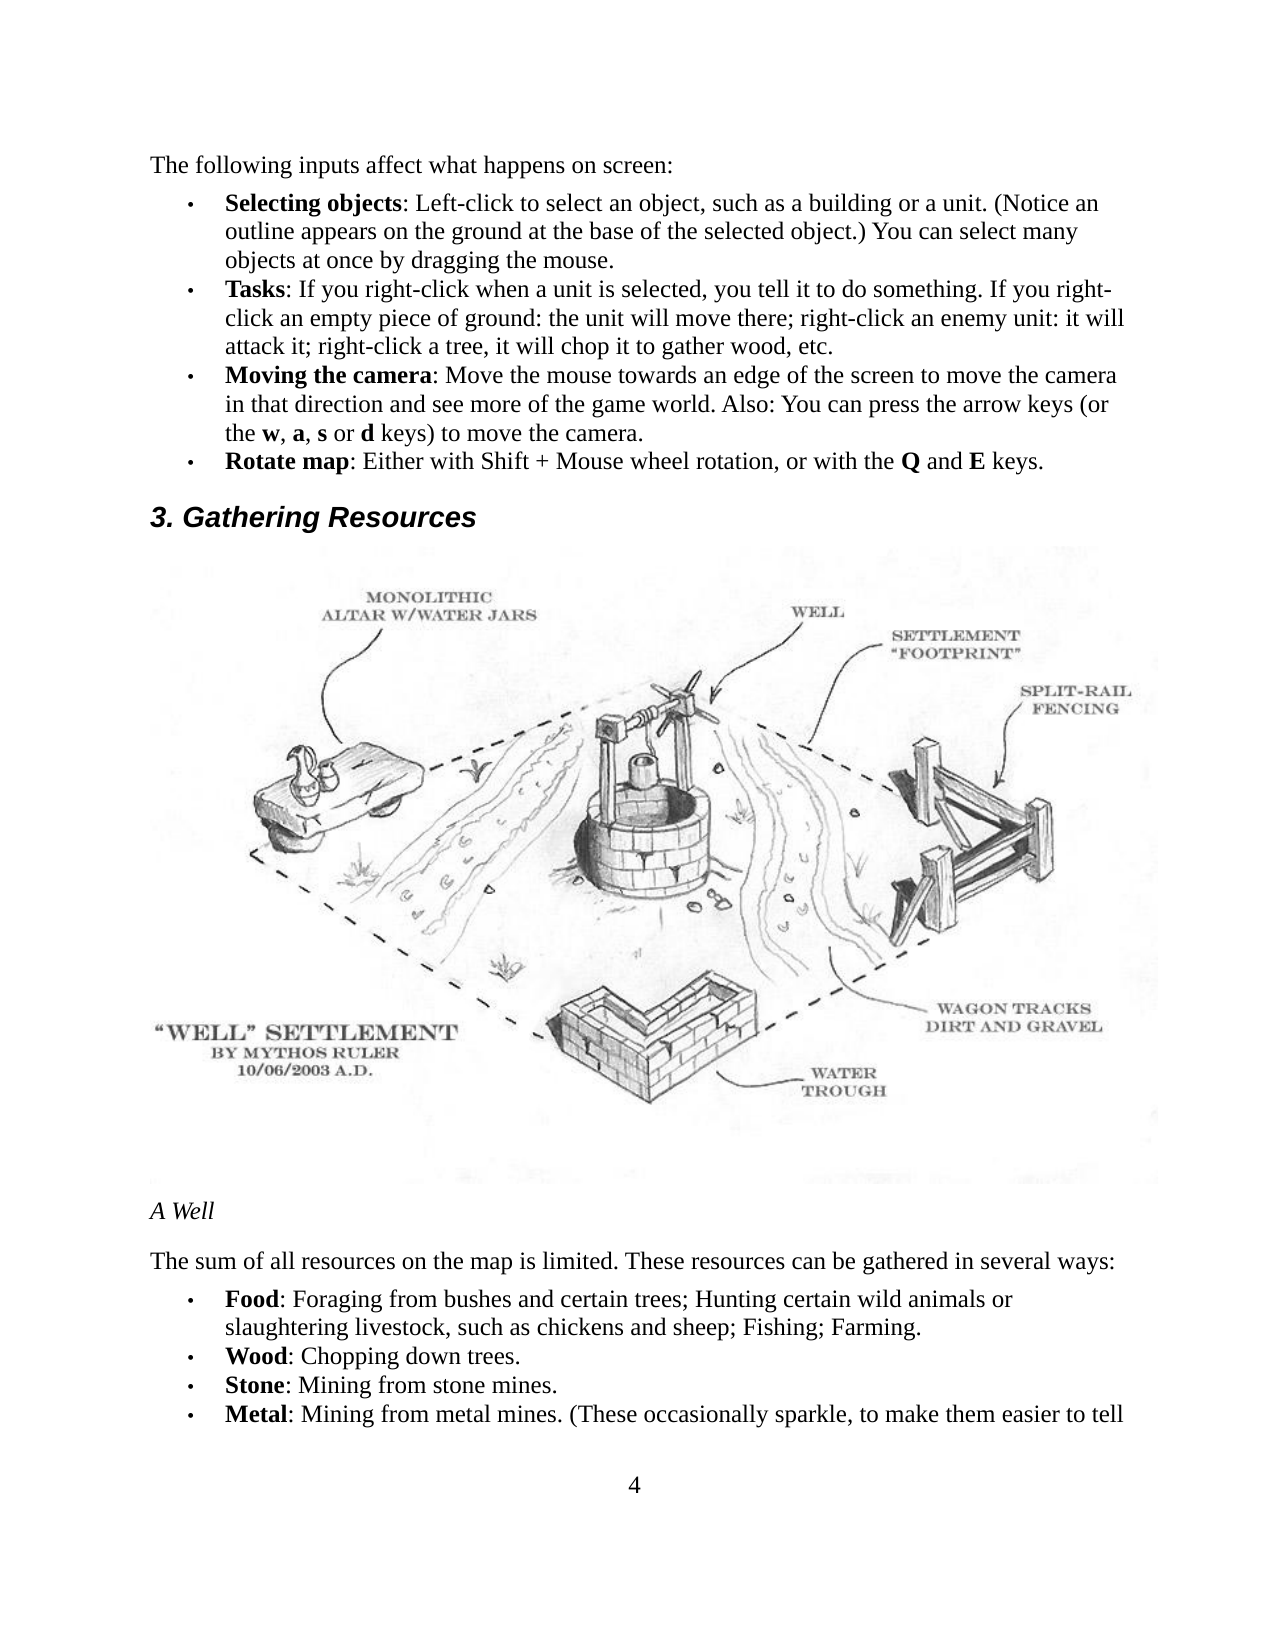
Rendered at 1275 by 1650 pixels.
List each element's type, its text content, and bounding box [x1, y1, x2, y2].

subtitle 3. Gathering Resources [150, 500, 1125, 534]
list Moving the camera: Move the mouse towards an edge of the screen to move the camera in that direction and see more of the game world. Also: You can press the arrow keys (or the w, a, s or d keys) to move the camera. [187, 360, 1125, 446]
list Wood: Chopping down trees. [187, 1341, 1125, 1370]
list Food: Foraging from bushes and certain trees; Hunting certain wild animals or slaughtering livestock, such as chickens and sheep; Fishing; Farming. [187, 1284, 1125, 1341]
picture [150, 546, 1159, 1184]
list Stone: Mining from stone mines. [187, 1370, 1125, 1399]
text A Well [150, 1196, 1125, 1224]
list Metal: Mining from metal mines. (These occasionally sparkle, to make them easier to tell [187, 1399, 1125, 1427]
list Rotate map: Either with Shift + Mouse wheel rotation, or with the Q and E keys. [187, 446, 1125, 475]
text The sum of all resources on the map is limited. These resources can be gathered in several ways: [150, 1246, 1125, 1275]
list Tasks: If you right-click when a unit is selected, you tell it to do something. If you right-click an empty piece of ground: the unit will move there; right-click an enemy unit: it will attack it; right-click a tree, it will chop it to gather wood, etc. [187, 274, 1125, 360]
text The following inputs affect what happens on screen: [150, 150, 1125, 179]
list Selecting objects: Left-click to select an object, such as a building or a unit. (Notice an outline appears on the ground at the base of the selected object.) You can select many objects at once by dragging the mouse. [187, 188, 1125, 274]
